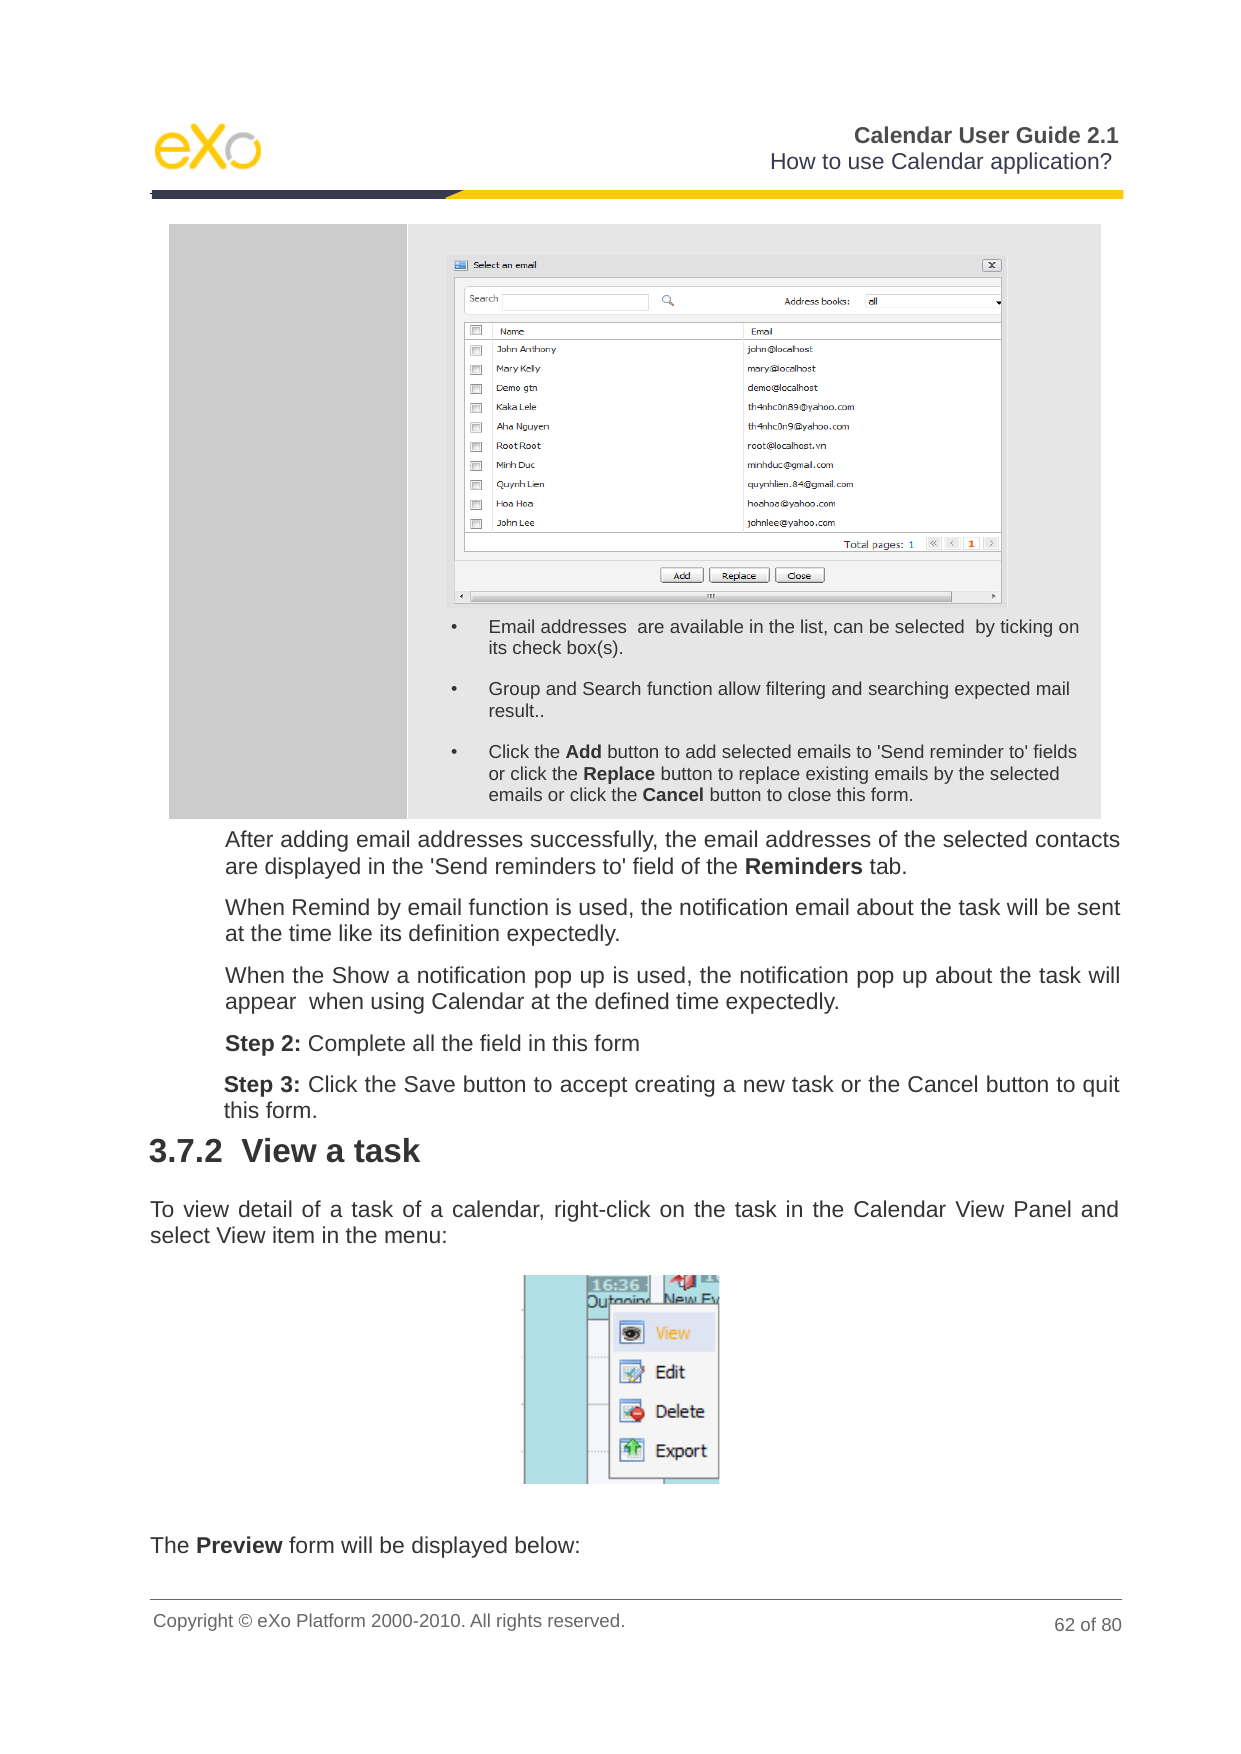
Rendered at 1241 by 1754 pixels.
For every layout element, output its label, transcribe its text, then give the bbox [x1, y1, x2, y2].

text Step 3: Click the Save button to accept creating a new task or the Cancel button to quit this form. [223, 1071, 1122, 1123]
list Step 2: Complete all the field in this form [187, 1029, 1122, 1056]
table_cell [169, 224, 407, 819]
picture [447, 255, 1008, 608]
subtitle View a task [148, 1131, 1122, 1169]
picture [521, 1275, 720, 1484]
picture [151, 190, 1124, 199]
table_cell The list of email addresses to which the mail reminder will be sent. The default value is the email address of current user. You can click on the icon to select emails from the Select email form. Email addresses are available in the list, can be selected by ticking on its check box(s). Group and Search function allow filtering and searching expected mail result.. Click the Add button to add selected emails to 'Send reminder to' fields or click the Replace button to replace existing emails by the selected emails or click the Cancel button to close this form. [408, 224, 1101, 819]
list When the Show a notification pop up is used, the notification pop up about the task will appear when using Calendar at the defined time expectedly. [187, 962, 1122, 1014]
list After adding email addresses successfully, the email addresses of the selected contacts are displayed in the 'Send reminders to' field of the Reminders tab. [187, 826, 1122, 879]
list When Remind by email function is used, the notification email about the task will be sent at the time like its definition expectedly. [187, 894, 1122, 947]
text The Preview form will be displayed below: [150, 1532, 1122, 1558]
picture [155, 123, 262, 170]
text To view detail of a task of a calendar, right-click on the task in the Calendar View Panel and select View item in the menu: [150, 1196, 1122, 1249]
